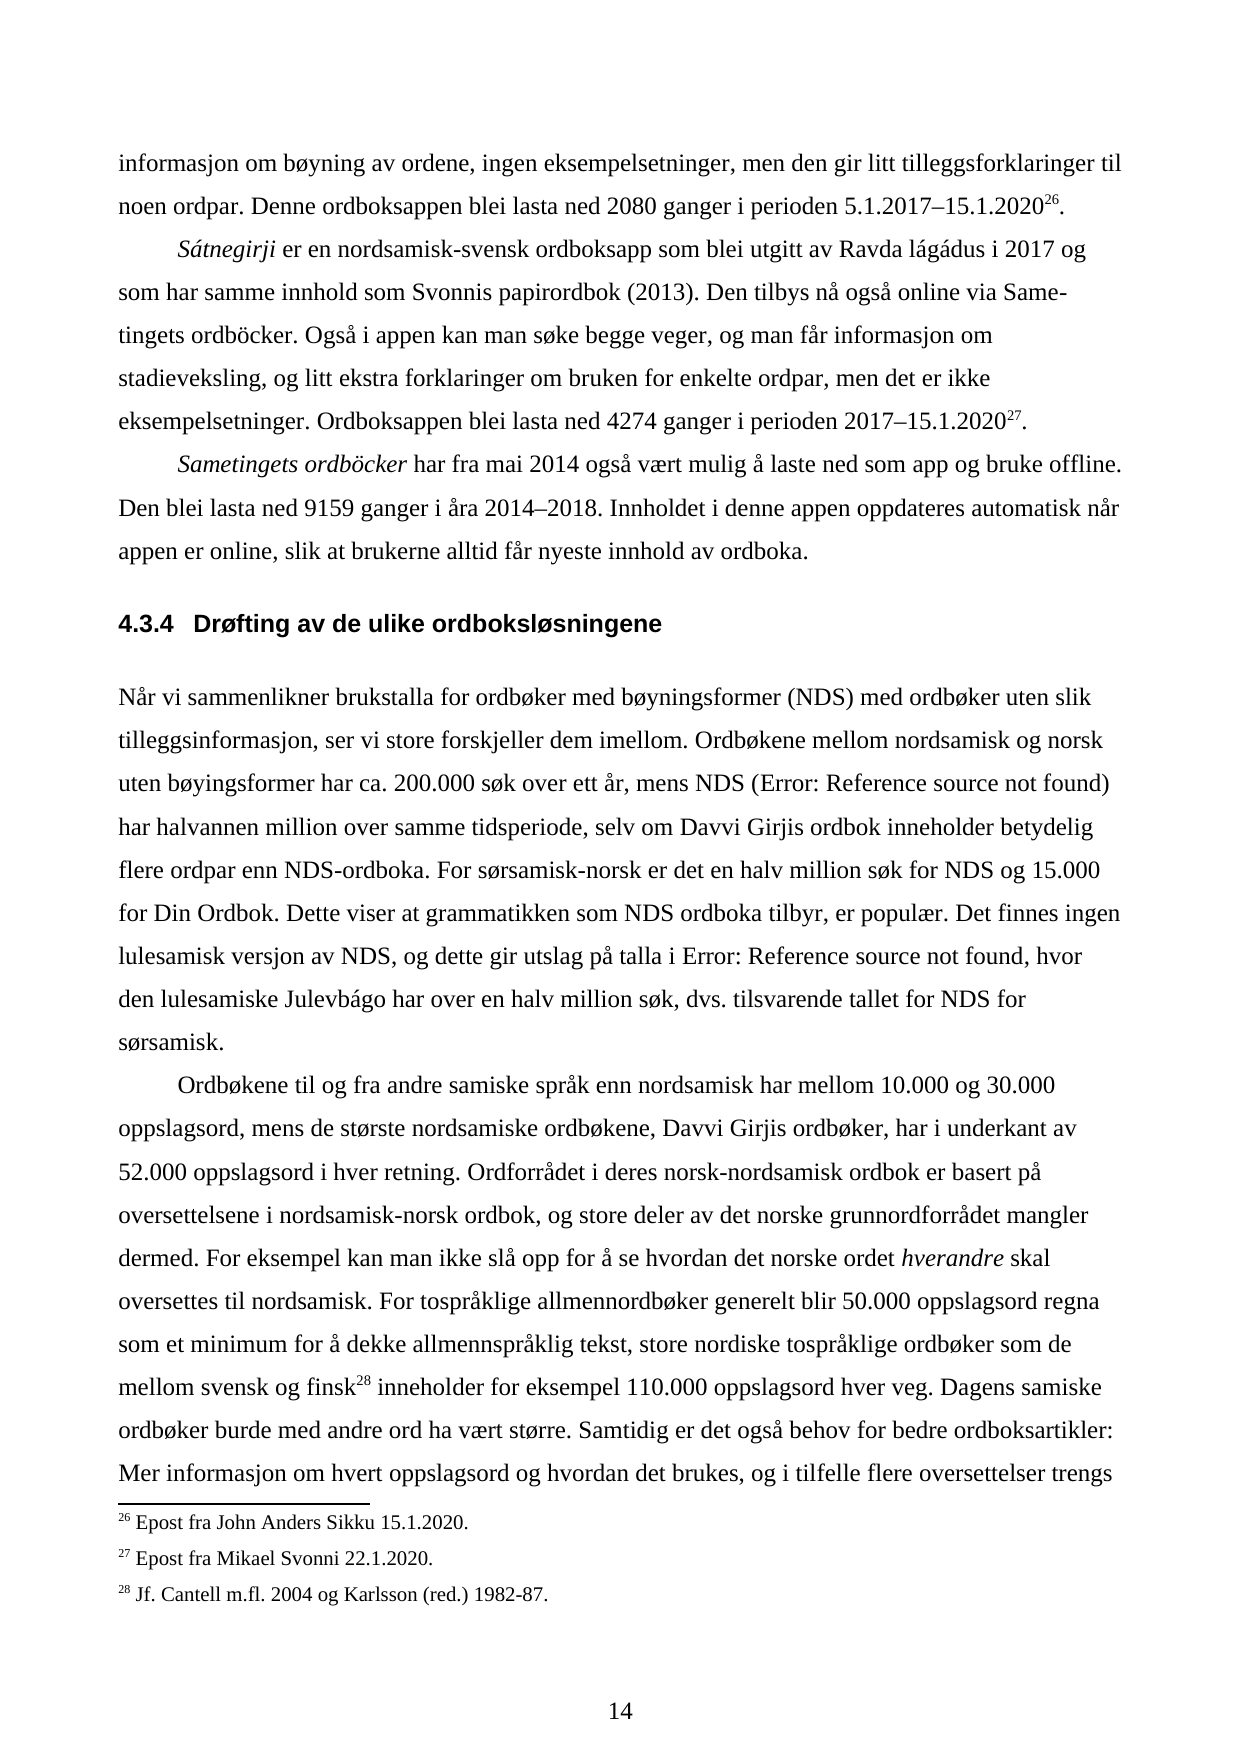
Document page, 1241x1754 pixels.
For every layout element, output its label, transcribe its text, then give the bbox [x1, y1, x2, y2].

text informasjon om bøyning av ordene, ingen eksempelsetninger, men den gir litt tilleggsforklaringer til noen ordpar. Denne ordboksappen blei lasta ned 2080 ganger i perioden 5.1.2017–15.1.2020. [118, 148, 1122, 219]
text Sátnegirji er en nordsamisk-svensk ordboksapp som blei utgitt av Ravda lágádus i 2017 og som har samme innhold som Svonnis papirordbok (2013). Den tilbys nå også online via Same­tingets ordböcker. Også i appen kan man søke begge veger, og man får informasjon om stadieveksling, og litt ekstra forklaringer om bruken for enkelte ordpar, men det er ikke eksempelsetninger. Ordboksappen blei lasta ned 4274 ganger i perioden 2017–15.1.2020. [118, 234, 1122, 435]
subtitle Drøfting av de ulike ordboksløsningene [118, 609, 1122, 638]
text Ordbøkene til og fra andre samiske språk enn nordsamisk har mellom 10.000 og 30.000 oppslagsord, mens de største nordsamiske ordbøkene, Davvi Girjis ordbøker, har i underkant av 52.000 oppslagsord i hver retning. Ordforrådet i deres norsk-nordsamisk ordbok er basert på oversettelsene i nordsamisk-norsk ordbok, og store deler av det norske grunnordforrådet mangler dermed. For eksempel kan man ikke slå opp for å se hvordan det norske ordet hverandre skal oversettes til nordsamisk. For tospråklige allmennordbøker generelt blir 50.000 oppslagsord regna som et minimum for å dekke allmennspråklig tekst, store nordiske tospråklige ordbøker som de mellom svensk og finsk inneholder for eksempel 110.000 oppslagsord hver veg. Dagens samiske ordbøker burde med andre ord ha vært større. Samtidig er det også behov for bedre ordboksartikler: Mer informasjon om hvert oppslagsord og hvordan det brukes, og i tilfelle flere oversettelser trengs [118, 1070, 1122, 1487]
text Sametingets ordböcker har fra mai 2014 også vært mulig å laste ned som app og bruke offline. Den blei lasta ned 9159 ganger i åra 2014–2018. Innholdet i denne appen oppdateres automatisk når appen er online, slik at brukerne alltid får nyeste innhold av ordboka. [118, 449, 1122, 564]
text Epost fra Mikael Svonni 22.1.2020. [118, 1546, 1122, 1570]
text Jf. Cantell m.fl. 2004 og Karlsson (red.) 1982-87. [118, 1582, 1122, 1606]
text Når vi sammenlikner brukstalla for ordbøker med bøyningsformer (NDS) med ordbøker uten slik tilleggsinformasjon, ser vi store forskjeller dem imellom. Ordbøkene mellom nordsamisk og norsk uten bøyingsformer har ca. 200.000 søk over ett år, mens NDS (Tabell 1) har halvannen million over samme tidsperiode, selv om Davvi Girjis ordbok inneholder betydelig flere ordpar enn NDS-ordboka. For sørsamisk-norsk er det en halv million søk for NDS og 15.000 for Din Ordbok. Dette viser at grammatikken som NDS ordboka tilbyr, er populær. Det finnes ingen lulesamisk versjon av NDS, og dette gir utslag på talla i Tabell 3, hvor den lulesamiske Julevbágo har over en halv million søk, dvs. tilsvarende tallet for NDS for sørsamisk. [118, 682, 1122, 1056]
text Epost fra John Anders Sikku 15.1.2020. [118, 1510, 1122, 1534]
